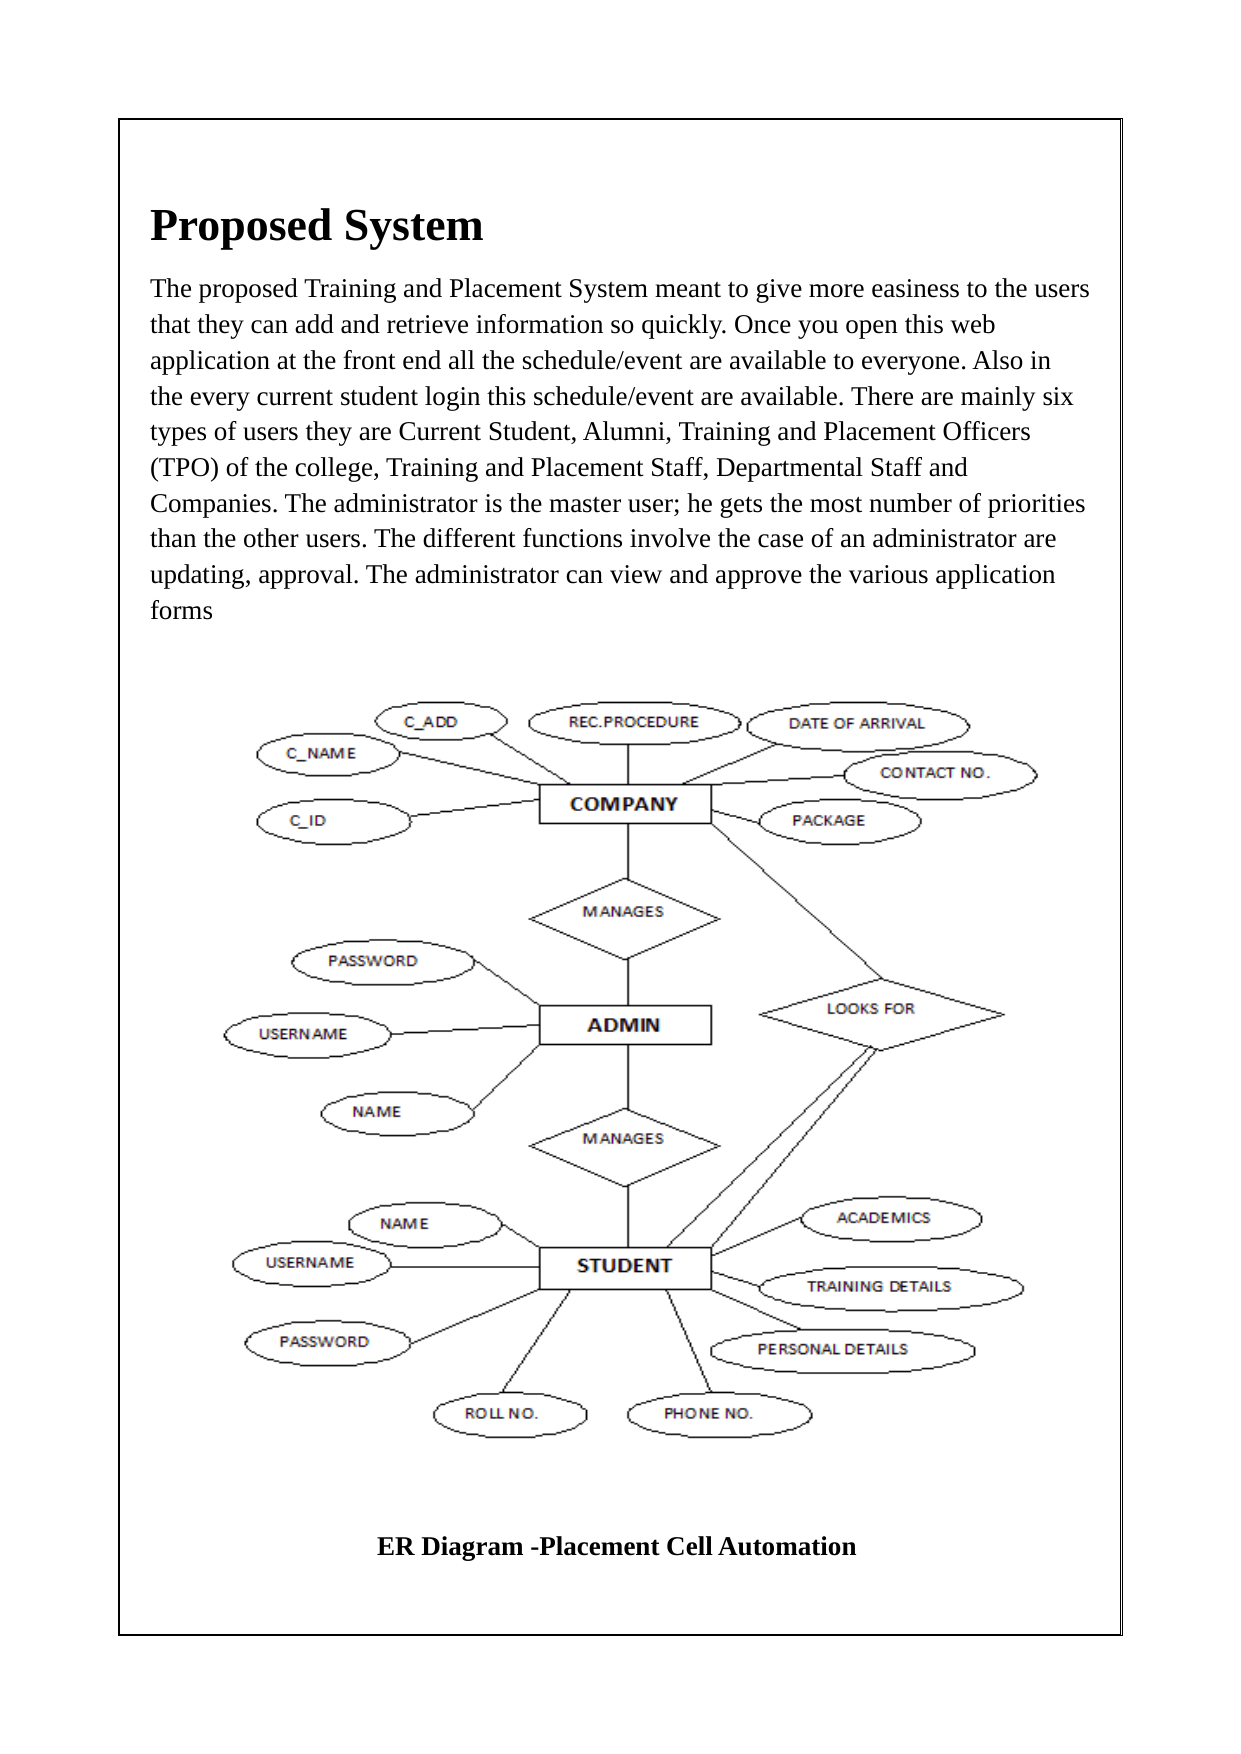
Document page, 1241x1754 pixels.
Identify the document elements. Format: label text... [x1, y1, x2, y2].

picture [209, 653, 1042, 1479]
text Proposed System [150, 197, 1091, 250]
text ER Diagram -Placement Cell Automation [150, 1530, 1091, 1561]
text The proposed Training and Placement System meant to give more easiness to the users that they can add and retrieve information so quickly. Once you open this web application at the front end all the schedule/event are available to everyone. Also in the every current student login this schedule/event are available. There are mainly six types of users they are Current Student, Alumni, Training and Placement Officers (TPO) of the college, Training and Placement Staff, Departmental Staff and Companies. The administrator is the master user; he gets the most number of priorities than the other users. The different functions involve the case of an administrator are updating, approval. The administrator can view and approve the various application forms [150, 272, 1091, 625]
